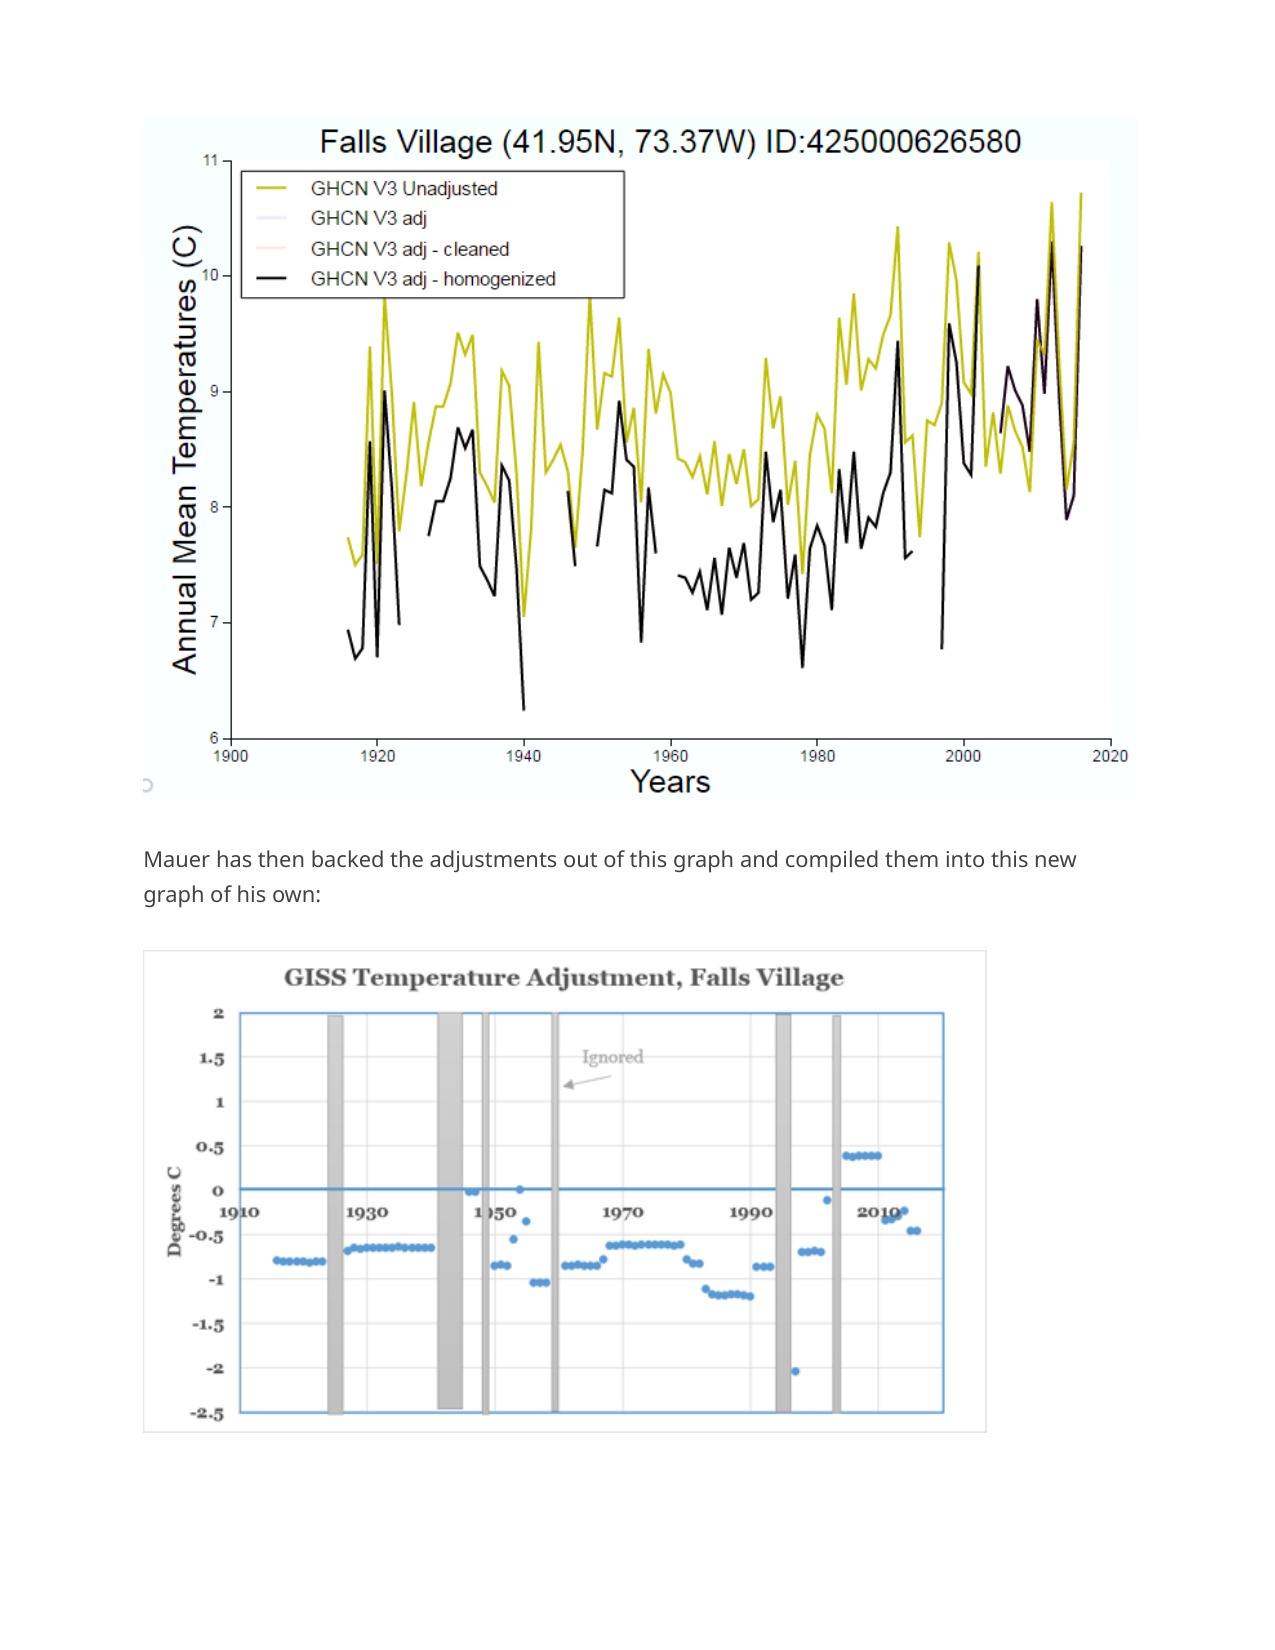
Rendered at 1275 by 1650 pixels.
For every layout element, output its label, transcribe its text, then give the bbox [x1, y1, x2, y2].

picture [143, 118, 1139, 803]
picture [143, 950, 987, 1433]
text Mauer has then backed the adjustments out of this graph and compiled them into this new graph of his own: [143, 844, 1132, 908]
